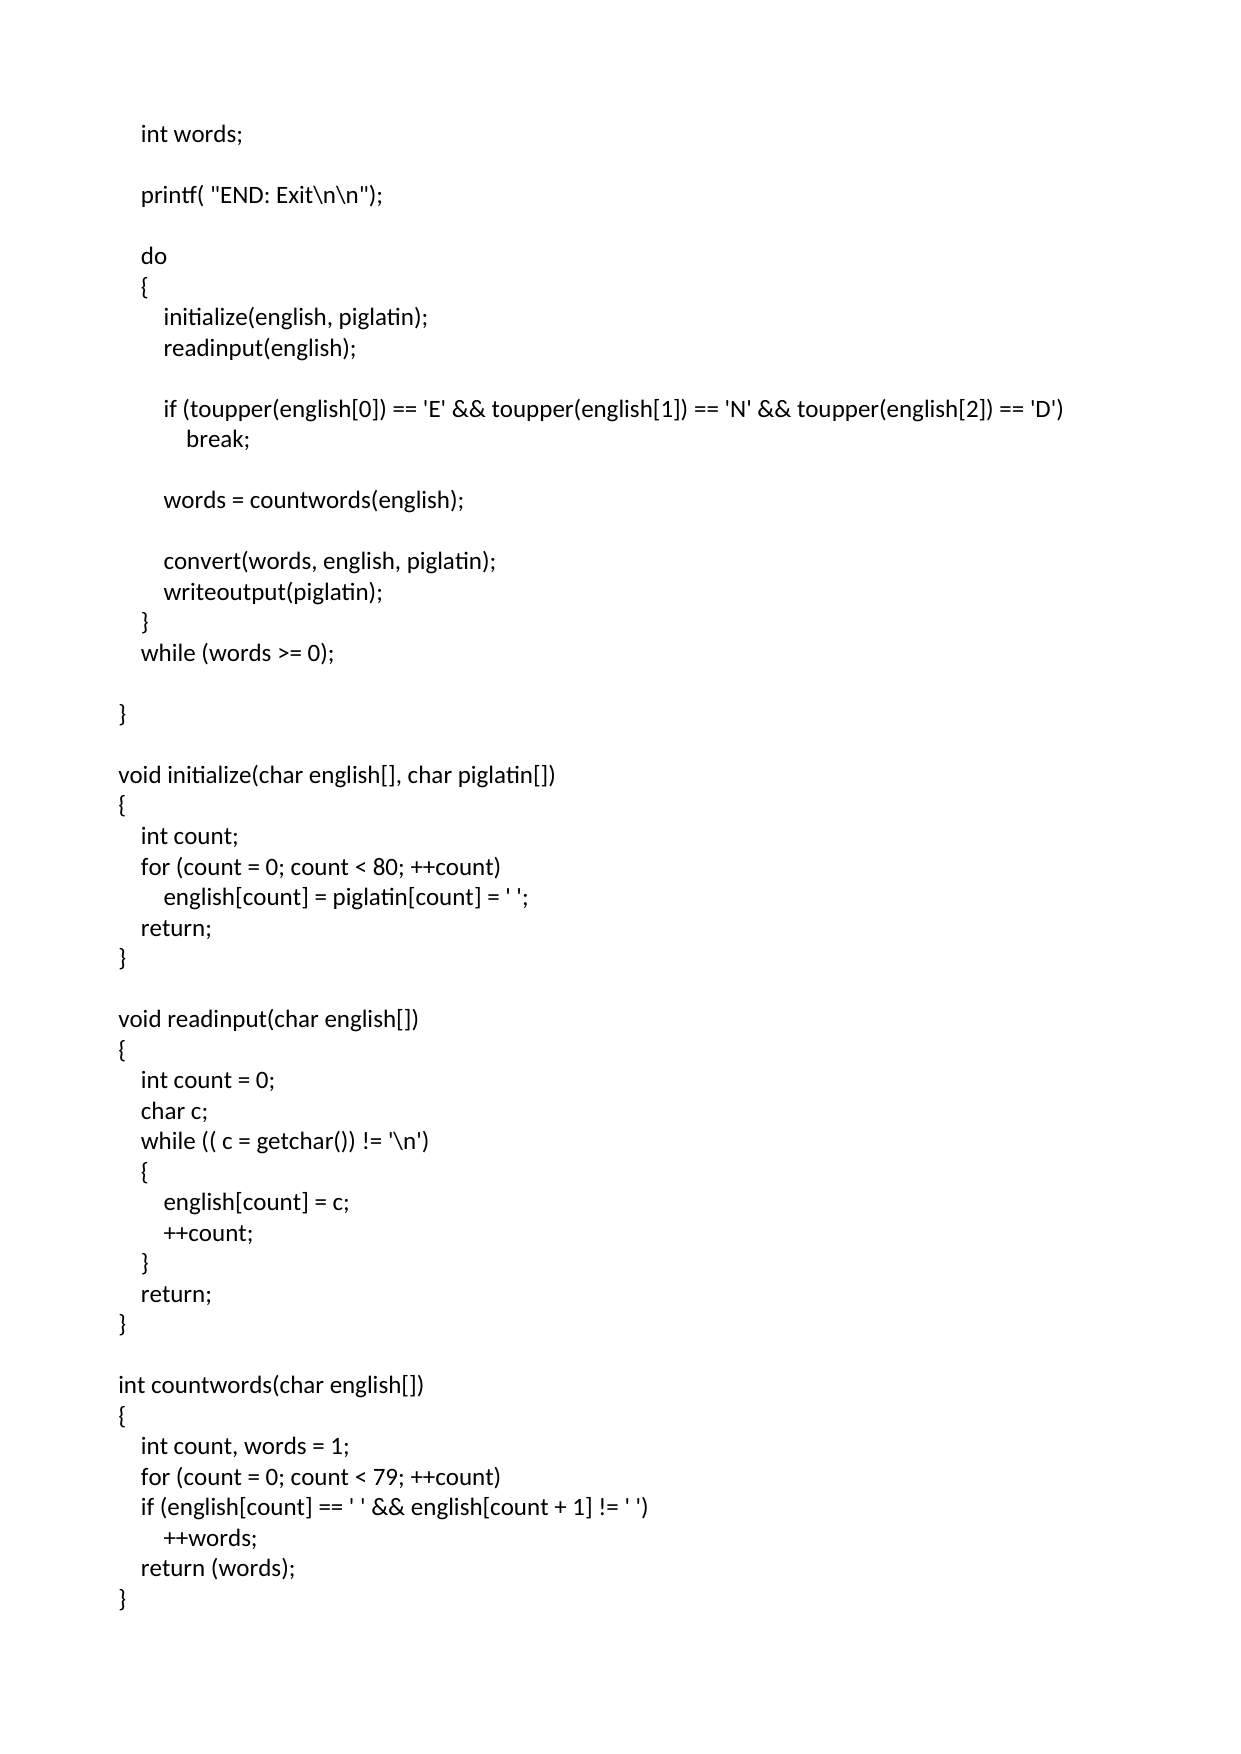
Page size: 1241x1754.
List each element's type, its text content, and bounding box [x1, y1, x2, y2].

text ++words; [118, 1522, 1122, 1553]
text readinput(english); [118, 332, 1122, 362]
text char c; [118, 1095, 1122, 1125]
text } [118, 698, 1122, 728]
text int count = 0; [118, 1064, 1122, 1095]
text do [118, 240, 1122, 271]
text } [118, 1308, 1122, 1339]
text int count; [118, 820, 1122, 851]
text for (count = 0; count < 79; ++count) [118, 1461, 1122, 1492]
text english[count] = c; [118, 1186, 1122, 1217]
text void initialize(char english[], char piglatin[]) [118, 759, 1122, 789]
text if (english[count] == ' ' && english[count + 1] != ' ') [118, 1492, 1122, 1522]
text { [118, 271, 1122, 301]
text words = countwords(english); [118, 484, 1122, 515]
text convert(words, english, piglatin); [118, 545, 1122, 576]
text return; [118, 912, 1122, 942]
text printf( "END: Exit\n\n"); [118, 179, 1122, 210]
text if (toupper(english[0]) == 'E' && toupper(english[1]) == 'N' && toupper(english[2]) == 'D') [118, 393, 1122, 423]
text return; [118, 1278, 1122, 1308]
text ++count; [118, 1217, 1122, 1247]
text { [118, 1156, 1122, 1186]
text } [118, 942, 1122, 973]
text } [118, 606, 1122, 637]
text initialize(english, piglatin); [118, 301, 1122, 332]
text int count, words = 1; [118, 1431, 1122, 1461]
text int words; [118, 118, 1122, 149]
text while (words >= 0); [118, 637, 1122, 667]
text { [118, 1400, 1122, 1431]
text for (count = 0; count < 80; ++count) [118, 851, 1122, 881]
text int countwords(char english[]) [118, 1369, 1122, 1400]
text english[count] = piglatin[count] = ' '; [118, 881, 1122, 912]
text { [118, 1034, 1122, 1064]
text break; [118, 423, 1122, 454]
text } [118, 1583, 1122, 1614]
text while (( c = getchar()) != '\n') [118, 1125, 1122, 1156]
text void readinput(char english[]) [118, 1003, 1122, 1034]
text return (words); [118, 1553, 1122, 1583]
text { [118, 789, 1122, 820]
text writeoutput(piglatin); [118, 576, 1122, 606]
text } [118, 1247, 1122, 1278]
